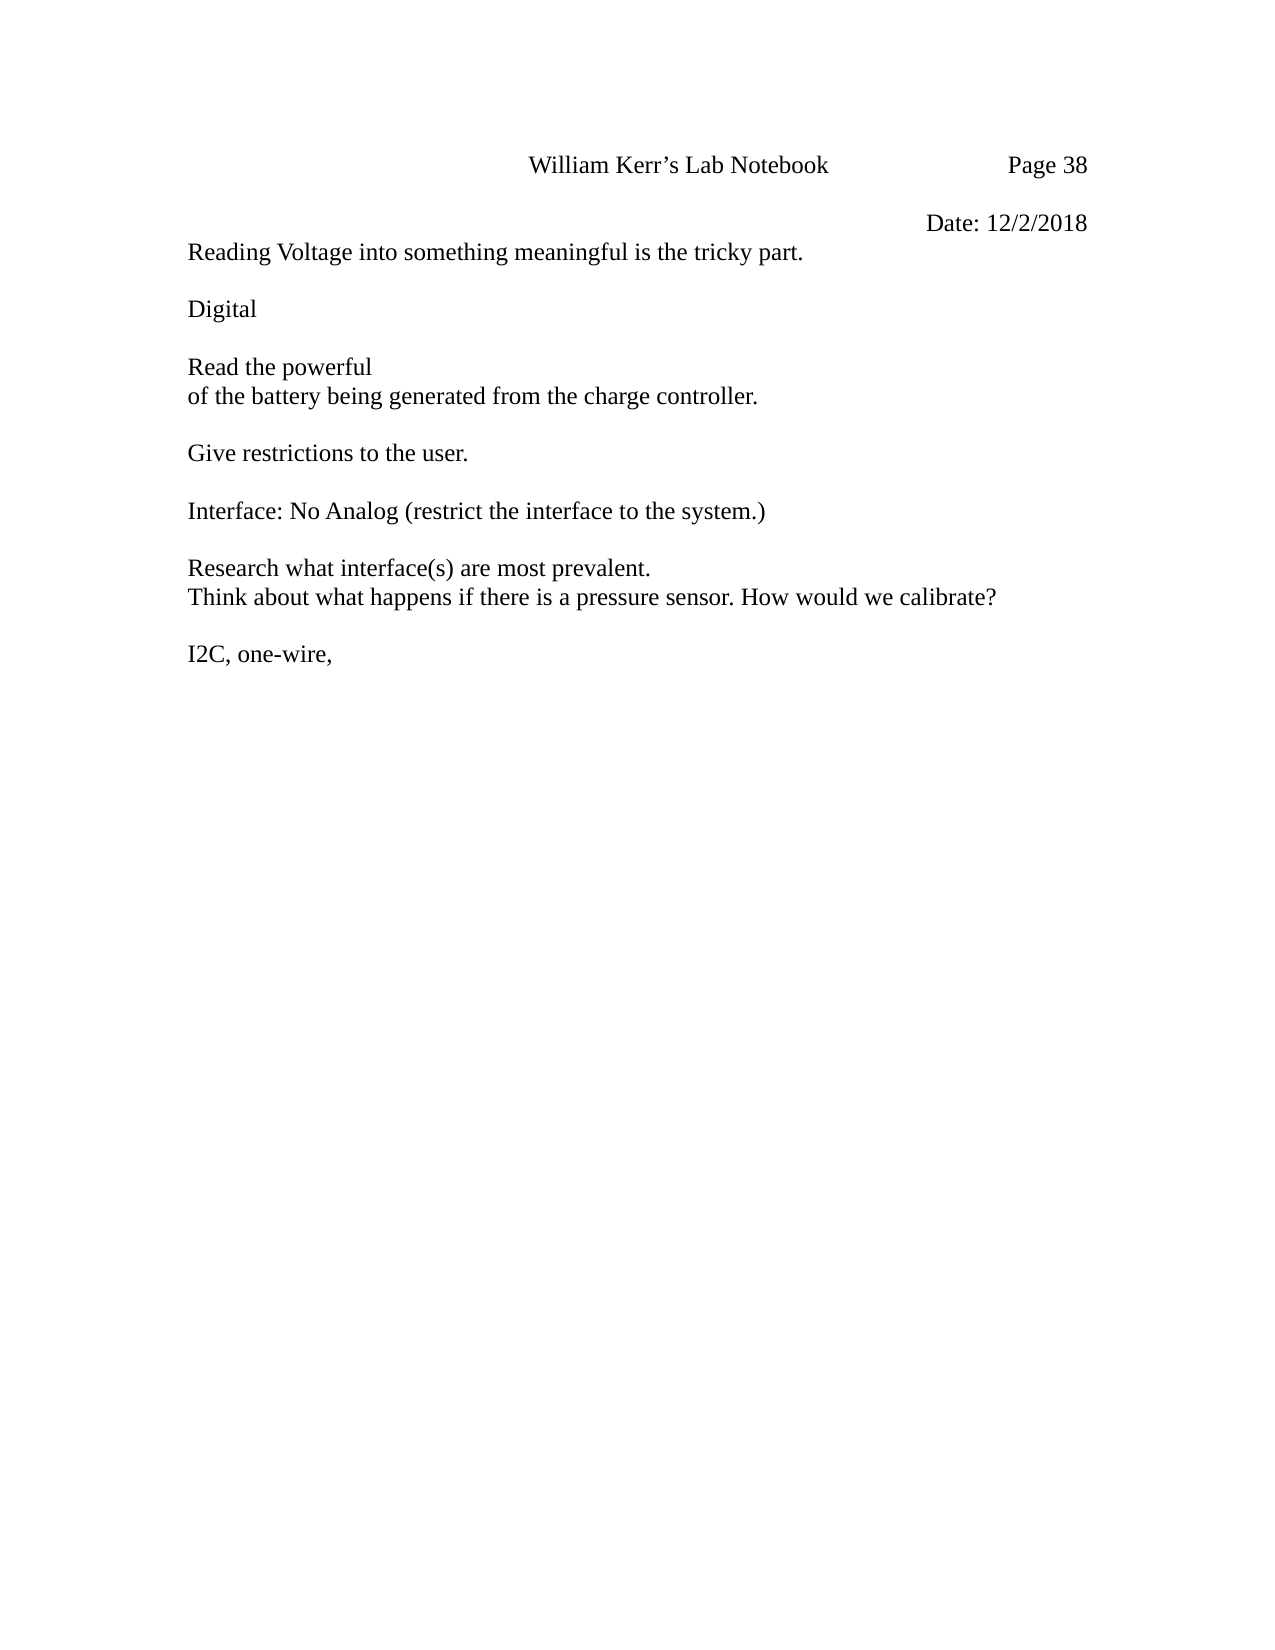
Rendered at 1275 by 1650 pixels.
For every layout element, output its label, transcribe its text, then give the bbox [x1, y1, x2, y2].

text of the battery being generated from the charge controller. [187, 381, 1087, 409]
text Digital [187, 294, 1087, 323]
text Reading Voltage into something meaningful is the tricky part. [187, 237, 1087, 266]
text Read the powerful [187, 352, 1087, 381]
text Interface: No Analog (restrict the interface to the system.) [187, 496, 1087, 524]
text Date: 12/2/2018 [187, 208, 1087, 237]
text Think about what happens if there is a pressure sensor. How would we calibrate? [187, 582, 1087, 611]
text I2C, one-wire, [187, 639, 1087, 668]
text Give restrictions to the user. [187, 438, 1087, 467]
text Research what interface(s) are most prevalent. [187, 553, 1087, 582]
